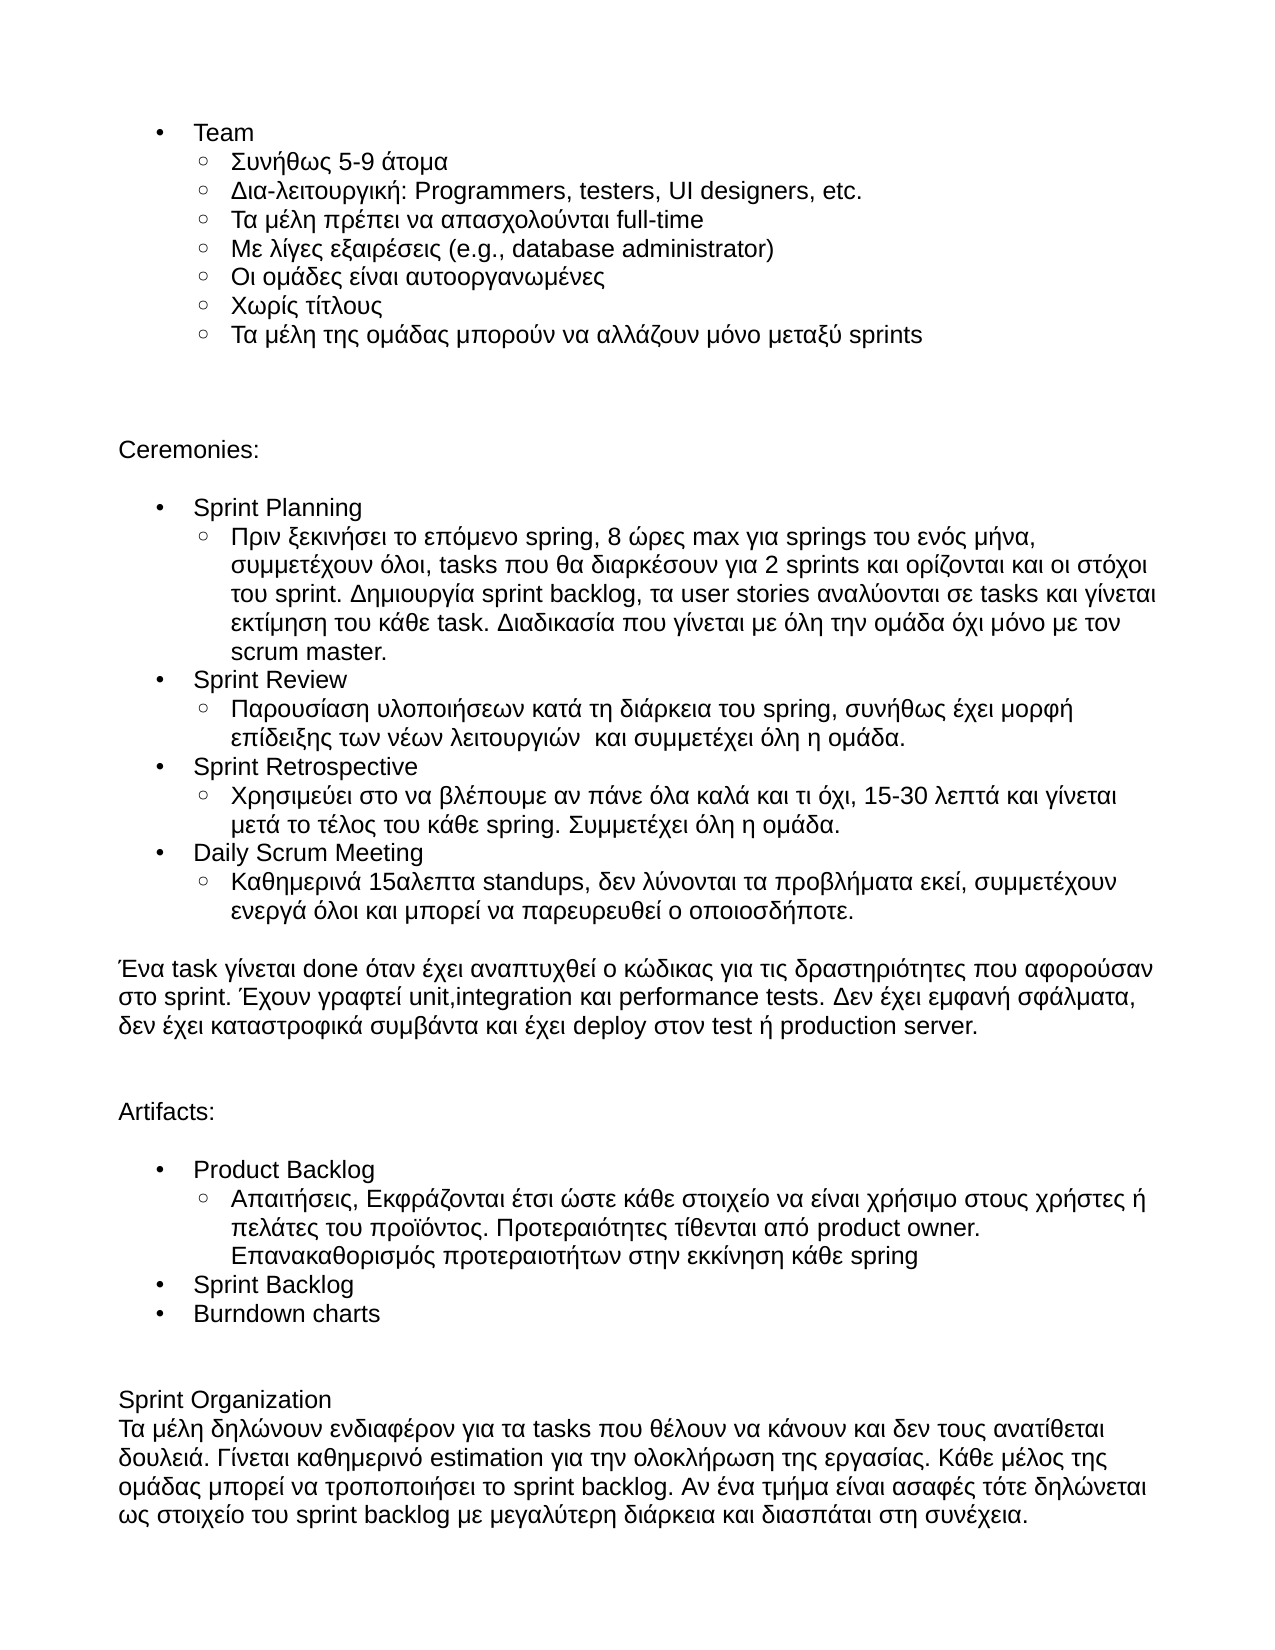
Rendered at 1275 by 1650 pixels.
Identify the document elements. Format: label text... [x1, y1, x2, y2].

list Οι ομάδες είναι αυτοοργανωμένες [193, 262, 1157, 291]
list Τα μέλη της ομάδας μπορούν να αλλάζουν μόνο μεταξύ sprints [193, 320, 1157, 349]
list Καθημερινά 15αλεπτα standups, δεν λύνονται τα προβλήματα εκεί, συμμετέχουν ενεργά όλοι και μπορεί να παρευρευθεί ο οποιοσδήποτε. [193, 867, 1157, 925]
list Sprint Retrospective [156, 752, 1157, 781]
list Δια-λειτουργική: Programmers, testers, UI designers, etc. [193, 176, 1157, 205]
list Τα μέλη πρέπει να απασχολούνται full-time [193, 205, 1157, 233]
text Sprint Organization [118, 1385, 1157, 1414]
list Burndown charts [156, 1299, 1157, 1328]
list Χρησιμεύει στο να βλέπουμε αν πάνε όλα καλά και τι όχι, 15-30 λεπτά και γίνεται μετά το τέλος του κάθε spring. Συμμετέχει όλη η ομάδα. [193, 781, 1157, 838]
list Sprint Review [156, 665, 1157, 694]
list Παρουσίαση υλοποιήσεων κατά τη διάρκεια του spring, συνήθως έχει μορφή επίδειξης των νέων λειτουργιών και συμμετέχει όλη η ομάδα. [193, 694, 1157, 752]
list Daily Scrum Meeting [156, 838, 1157, 867]
list Απαιτήσεις, Εκφράζονται έτσι ώστε κάθε στοιχείο να είναι χρήσιμο στους χρήστες ή πελάτες του προϊόντος. Προτεραιότητες τίθενται από product owner. Επανακαθορισμός προτεραιοτήτων στην εκκίνηση κάθε spring [193, 1184, 1157, 1270]
list Sprint Backlog [156, 1270, 1157, 1299]
list Χωρίς τίτλους [193, 291, 1157, 320]
list Team [156, 118, 1157, 147]
list Με λίγες εξαιρέσεις (e.g., database administrator) [193, 233, 1157, 262]
text Τα μέλη δηλώνουν ενδιαφέρον για τα tasks που θέλουν να κάνουν και δεν τους ανατίθεται δουλειά. Γίνεται καθημερινό estimation για την ολοκλήρωση της εργασίας. Κάθε μέλος της ομάδας μπορεί να τροποποιήσει το sprint backlog. Αν ένα τμήμα είναι ασαφές τότε δηλώνεται ως στοιχείο του sprint backlog με μεγαλύτερη διάρκεια και διασπάται στη συνέχεια. [118, 1414, 1157, 1529]
text Artifacts: [118, 1097, 1157, 1126]
text Ένα task γίνεται done όταν έχει αναπτυχθεί ο κώδικας για τις δραστηριότητες που αφορούσαν στο sprint. Έχουν γραφτεί unit,integration και performance tests. Δεν έχει εμφανή σφάλματα, δεν έχει καταστροφικά συμβάντα και έχει deploy στον test ή production server. [118, 953, 1157, 1040]
text Ceremonies: [118, 435, 1157, 464]
list Συνήθως 5-9 άτομα [193, 147, 1157, 176]
list Sprint Planning [156, 493, 1157, 522]
list Πριν ξεκινήσει το επόμενο spring, 8 ώρες max για springs του ενός μήνα, συμμετέχουν όλοι, tasks που θα διαρκέσουν για 2 sprints και ορίζονται και οι στόχοι του sprint. Δημιουργία sprint backlog, τα user stories αναλύονται σε tasks και γίνεται εκτίμηση του κάθε task. Διαδικασία που γίνεται με όλη την ομάδα όχι μόνο με τον scrum master. [193, 522, 1157, 665]
list Product Backlog [156, 1155, 1157, 1184]
